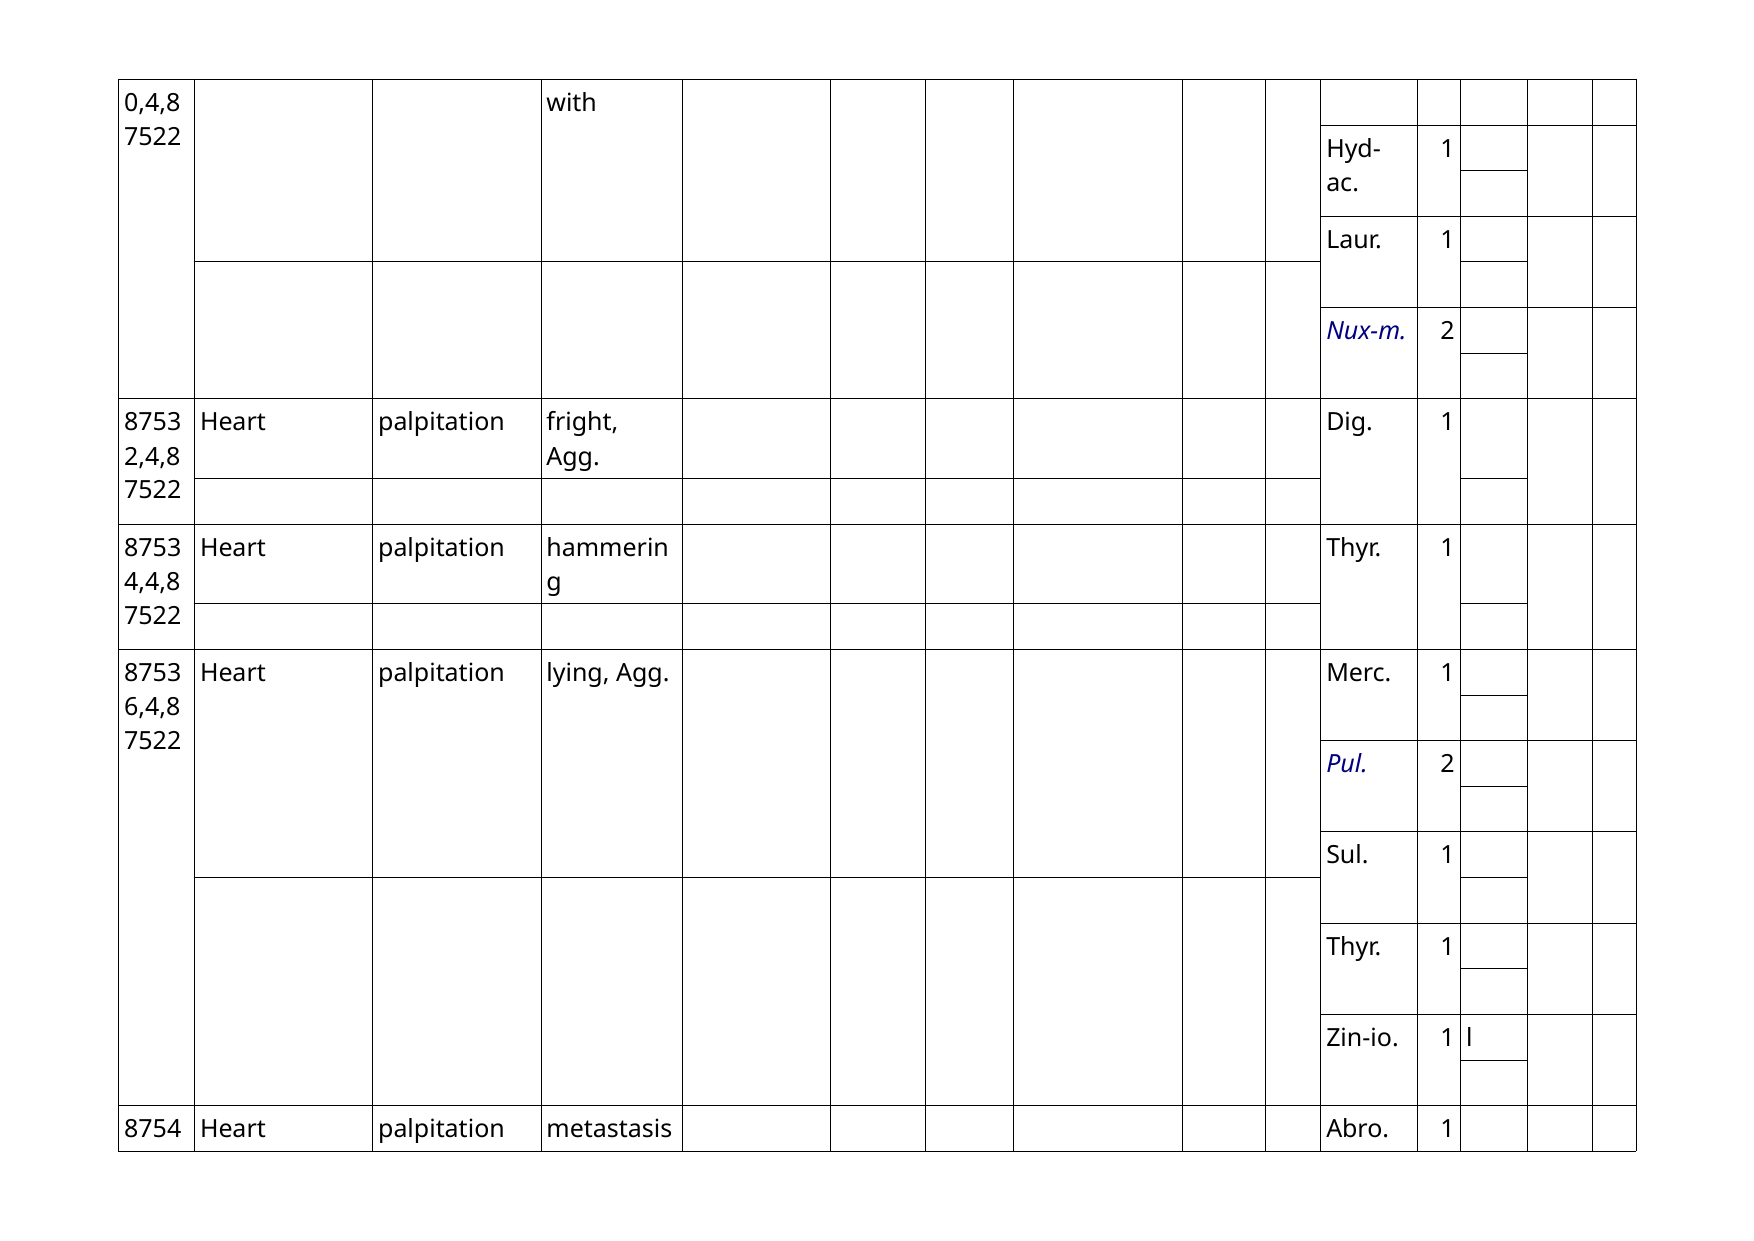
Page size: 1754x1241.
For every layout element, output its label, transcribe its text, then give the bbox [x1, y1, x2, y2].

table_cell [683, 878, 830, 1105]
table_cell [1266, 399, 1320, 478]
table_cell [1183, 1106, 1265, 1151]
table_cell [683, 1106, 830, 1151]
table_cell [1183, 604, 1265, 649]
table_cell 1 [1418, 1015, 1460, 1105]
table_cell Heart [195, 399, 372, 478]
table_cell [1461, 308, 1527, 353]
table_cell [1593, 308, 1636, 398]
table_cell [1461, 650, 1527, 694]
table_cell Sul. [1321, 832, 1417, 923]
table_cell Heart [195, 525, 372, 603]
table_cell [1266, 604, 1320, 649]
table_cell [1014, 399, 1182, 478]
table_cell [1183, 878, 1265, 1105]
table_cell Nux-m. [1321, 308, 1417, 398]
table_cell [1461, 479, 1527, 523]
table_cell [1266, 525, 1320, 603]
table_cell 1 [1418, 525, 1460, 649]
table_cell [1528, 832, 1592, 923]
table_cell [1593, 525, 1636, 649]
table_cell [683, 262, 830, 398]
table_cell [1528, 1015, 1592, 1105]
table_cell [926, 525, 1013, 603]
table_cell [1528, 650, 1592, 740]
table_cell [1321, 80, 1417, 124]
table_cell [373, 262, 541, 398]
table_cell [1593, 1106, 1636, 1151]
table_cell [1461, 354, 1527, 398]
table_cell [1014, 525, 1182, 603]
table_cell [195, 604, 372, 649]
table_cell 1 [1418, 832, 1460, 923]
table_cell [1266, 1106, 1320, 1151]
table_cell [373, 604, 541, 649]
table_cell [373, 80, 541, 261]
table_cell [683, 525, 830, 603]
table_cell [1461, 80, 1527, 124]
table_cell [1528, 924, 1592, 1014]
table_cell [683, 604, 830, 649]
table_cell [1461, 525, 1527, 603]
table_cell [1266, 479, 1320, 523]
table_cell [1528, 217, 1592, 307]
table_cell palpitation [373, 1106, 541, 1151]
table_cell [1528, 525, 1592, 649]
table_cell [542, 604, 682, 649]
table_cell [1528, 126, 1592, 216]
table_cell [1461, 924, 1527, 968]
table_cell [831, 525, 925, 603]
table_cell [1593, 650, 1636, 740]
table_cell 2 [1418, 308, 1460, 398]
table_cell [926, 604, 1013, 649]
table_cell [1528, 308, 1592, 398]
table_cell Dig. [1321, 399, 1417, 523]
table_cell Abro. [1321, 1106, 1417, 1151]
table_cell [1266, 878, 1320, 1105]
table_cell [1183, 650, 1265, 877]
table_cell [831, 1106, 925, 1151]
table_cell [1183, 525, 1265, 603]
table_cell [1461, 741, 1527, 786]
table_cell [1461, 217, 1527, 261]
table_cell [1461, 969, 1527, 1014]
table_cell [831, 80, 925, 261]
table_cell [1593, 126, 1636, 216]
table_cell [195, 80, 372, 261]
table_cell 1 [1418, 924, 1460, 1014]
table_cell 2 [1418, 741, 1460, 831]
table_cell Heart [195, 1106, 372, 1151]
table_cell [1014, 650, 1182, 877]
table_cell [1461, 1061, 1527, 1105]
table_cell with [542, 80, 682, 261]
table_cell [926, 878, 1013, 1105]
table_cell [195, 878, 372, 1105]
table_cell [1593, 741, 1636, 831]
table_cell [542, 262, 682, 398]
table_cell Laur. [1321, 217, 1417, 307]
table_cell 1 [1418, 399, 1460, 523]
table_cell [1014, 80, 1182, 261]
table_cell [195, 479, 372, 523]
table_cell [1014, 1106, 1182, 1151]
table_cell 1 [1418, 217, 1460, 307]
table_cell [1183, 80, 1265, 261]
table_cell [1014, 479, 1182, 523]
table_cell [373, 878, 541, 1105]
table_cell [1461, 878, 1527, 923]
table_cell lying, Agg. [542, 650, 682, 877]
table_cell [1461, 787, 1527, 831]
table_cell [542, 479, 682, 523]
table_cell [1266, 80, 1320, 261]
table_cell Zin-io. [1321, 1015, 1417, 1105]
table_cell 87536,4,87522 [119, 650, 194, 1105]
table_cell [542, 878, 682, 1105]
table_cell [831, 878, 925, 1105]
table_cell 1 [1418, 1106, 1460, 1151]
table_cell [1014, 262, 1182, 398]
table_cell [831, 262, 925, 398]
table_cell [1461, 262, 1527, 307]
table_cell [926, 262, 1013, 398]
table_cell [1183, 479, 1265, 523]
table_cell 87532,4,87522 [119, 399, 194, 523]
table_cell palpitation [373, 650, 541, 877]
table_cell [1461, 832, 1527, 877]
table_cell 87534,4,87522 [119, 525, 194, 649]
table_cell [683, 80, 830, 261]
table_cell [1528, 1106, 1592, 1151]
table_cell [1593, 399, 1636, 523]
table_cell [1461, 1106, 1527, 1151]
table_cell [831, 650, 925, 877]
table_cell [195, 262, 372, 398]
table_cell palpitation [373, 525, 541, 603]
table_cell [926, 1106, 1013, 1151]
table_cell [1528, 399, 1592, 523]
table_cell [831, 604, 925, 649]
table_cell palpitation [373, 399, 541, 478]
table_cell [926, 399, 1013, 478]
table_cell [926, 80, 1013, 261]
table_cell metastasis [542, 1106, 682, 1151]
table_cell [1461, 399, 1527, 478]
table_cell [831, 479, 925, 523]
table_cell [683, 479, 830, 523]
table_cell [1266, 650, 1320, 877]
table_cell [373, 479, 541, 523]
table_cell hammering [542, 525, 682, 603]
table_cell [1418, 80, 1460, 124]
table_cell [1528, 80, 1592, 124]
table_cell [1461, 126, 1527, 170]
table_cell fright, Agg. [542, 399, 682, 478]
table_cell [926, 479, 1013, 523]
table_cell [1014, 878, 1182, 1105]
table_cell 1 [1418, 650, 1460, 740]
table_cell [1014, 604, 1182, 649]
table_cell [1266, 262, 1320, 398]
table_cell [1461, 604, 1527, 649]
table_cell [1593, 832, 1636, 923]
table_cell Thyr. [1321, 525, 1417, 649]
table_cell [683, 399, 830, 478]
table_cell Thyr. [1321, 924, 1417, 1014]
table_cell Merc. [1321, 650, 1417, 740]
table_cell [1183, 399, 1265, 478]
table_cell [1593, 1015, 1636, 1105]
table_cell [926, 650, 1013, 877]
table_cell 0,4,87522 [119, 80, 194, 398]
table_cell [1183, 262, 1265, 398]
table_cell Hyd-ac. [1321, 126, 1417, 216]
table_cell Heart [195, 650, 372, 877]
table_cell [1593, 80, 1636, 124]
table_cell [1528, 741, 1592, 831]
table_cell [1461, 171, 1527, 216]
table_cell Pul. [1321, 741, 1417, 831]
table_cell [831, 399, 925, 478]
table_cell [1593, 924, 1636, 1014]
table_cell 1 [1418, 126, 1460, 216]
table_cell l [1461, 1015, 1527, 1059]
table_cell [1461, 696, 1527, 740]
table_cell [683, 650, 830, 877]
table_cell 8754 [119, 1106, 194, 1151]
table_cell [1593, 217, 1636, 307]
